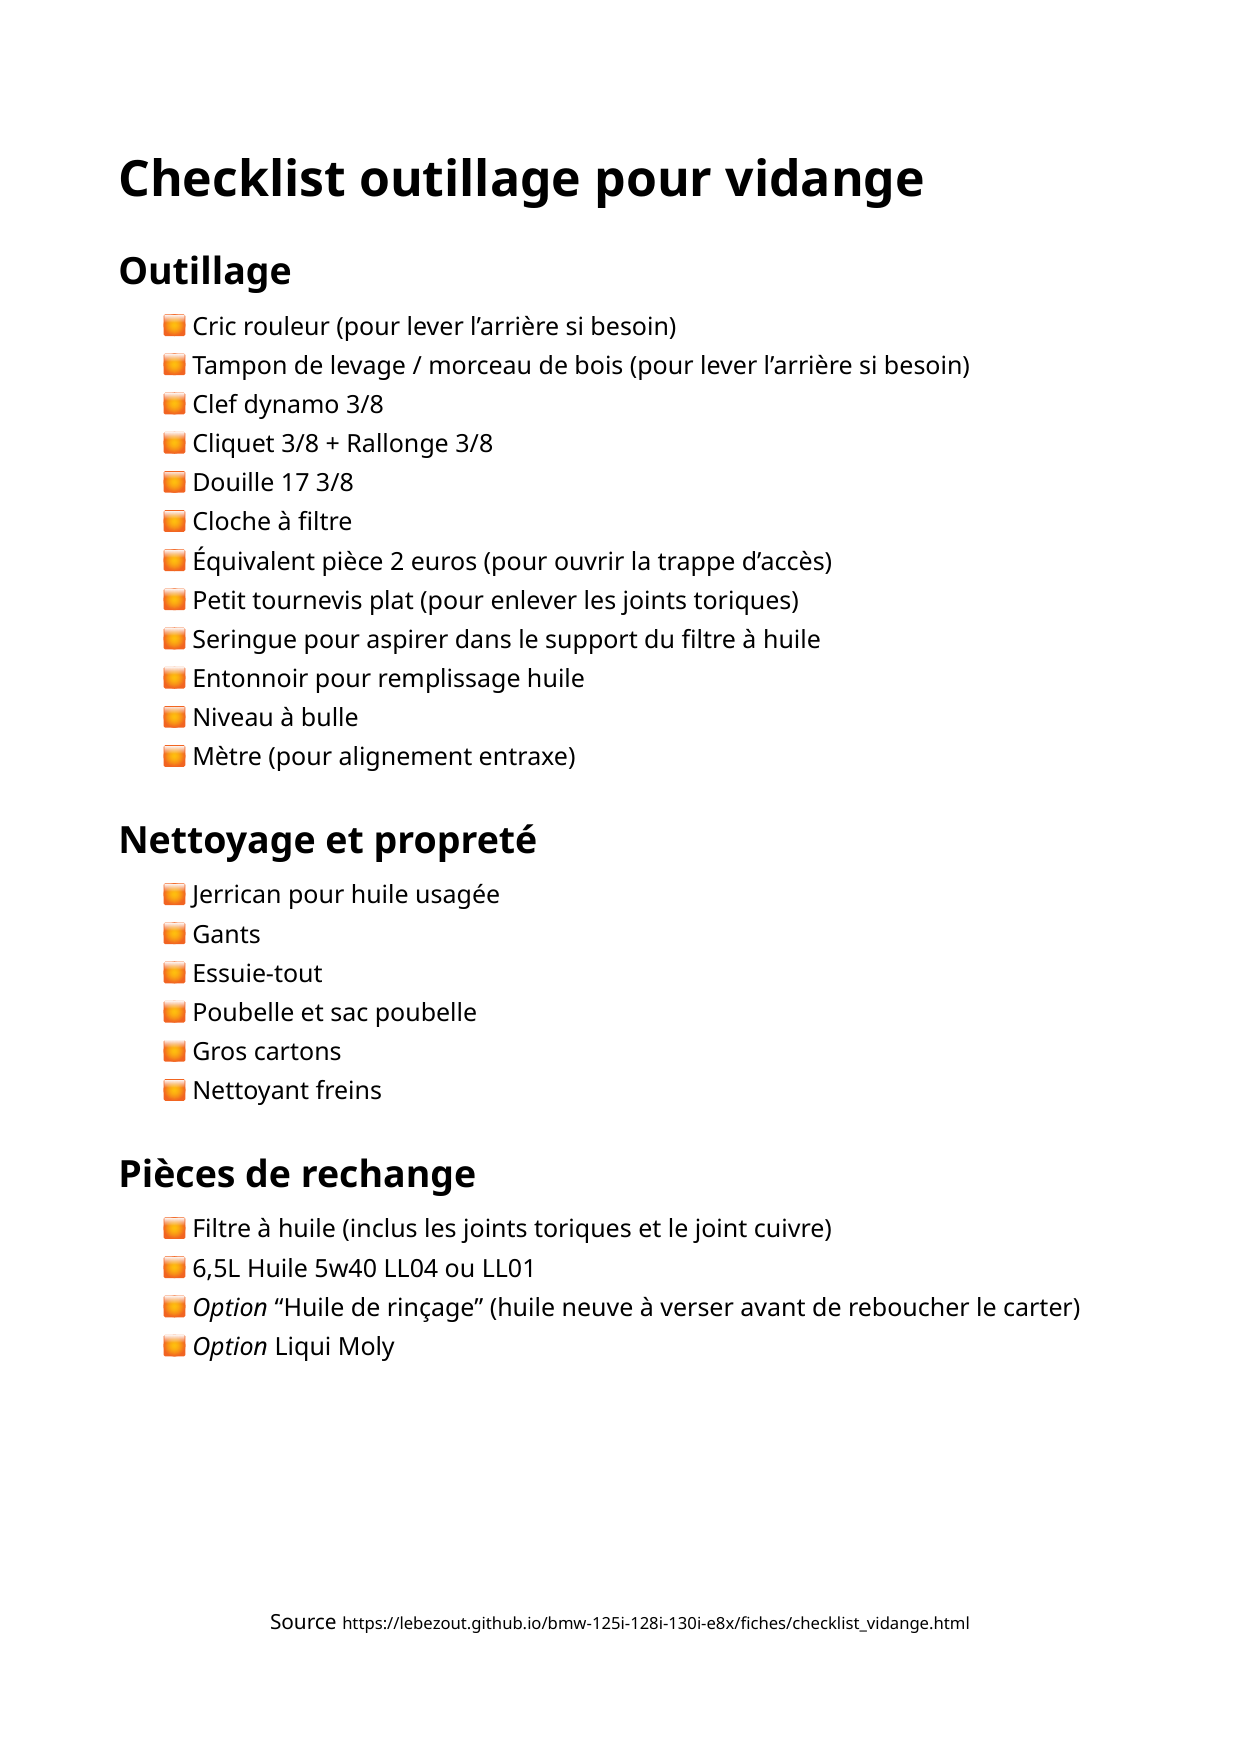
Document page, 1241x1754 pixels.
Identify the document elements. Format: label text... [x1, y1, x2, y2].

list Option “Huile de rinçage” (huile neuve à verser avant de reboucher le carter) [162, 1289, 1122, 1323]
list Seringue pour aspirer dans le support du filtre à huile [162, 621, 1122, 656]
subtitle Nettoyage et propreté [118, 813, 1122, 864]
list Tampon de levage / morceau de bois (pour lever l’arrière si besoin) [162, 347, 1122, 381]
list Poubelle et sac poubelle [162, 994, 1122, 1029]
list Douille 17 3/8 [162, 465, 1122, 499]
list Clef dynamo 3/8 [162, 386, 1122, 421]
list Cric rouleur (pour lever l’arrière si besoin) [162, 308, 1122, 342]
list Cloche à filtre [162, 504, 1122, 538]
list Niveau à bulle [162, 700, 1122, 734]
list Filtre à huile (inclus les joints toriques et le joint cuivre) [162, 1211, 1122, 1245]
subtitle Outillage [118, 244, 1122, 296]
list Jerrican pour huile usagée [162, 877, 1122, 911]
list Entonnoir pour remplissage huile [162, 661, 1122, 695]
list Option Liqui Moly [162, 1328, 1122, 1363]
list 6,5L Huile 5w40 LL04 ou LL01 [162, 1250, 1122, 1284]
list Mètre (pour alignement entraxe) [162, 739, 1122, 773]
list Essuie-tout [162, 955, 1122, 989]
list Nettoyant freins [162, 1073, 1122, 1107]
list Petit tournevis plat (pour enlever les joints toriques) [162, 582, 1122, 616]
subtitle Checklist outillage pour vidange [118, 143, 1122, 211]
subtitle Pièces de rechange [118, 1147, 1122, 1198]
list Gants [162, 916, 1122, 950]
list Équivalent pièce 2 euros (pour ouvrir la trappe d’accès) [162, 543, 1122, 577]
list Gros cartons [162, 1034, 1122, 1068]
list Cliquet 3/8 + Rallonge 3/8 [162, 426, 1122, 460]
